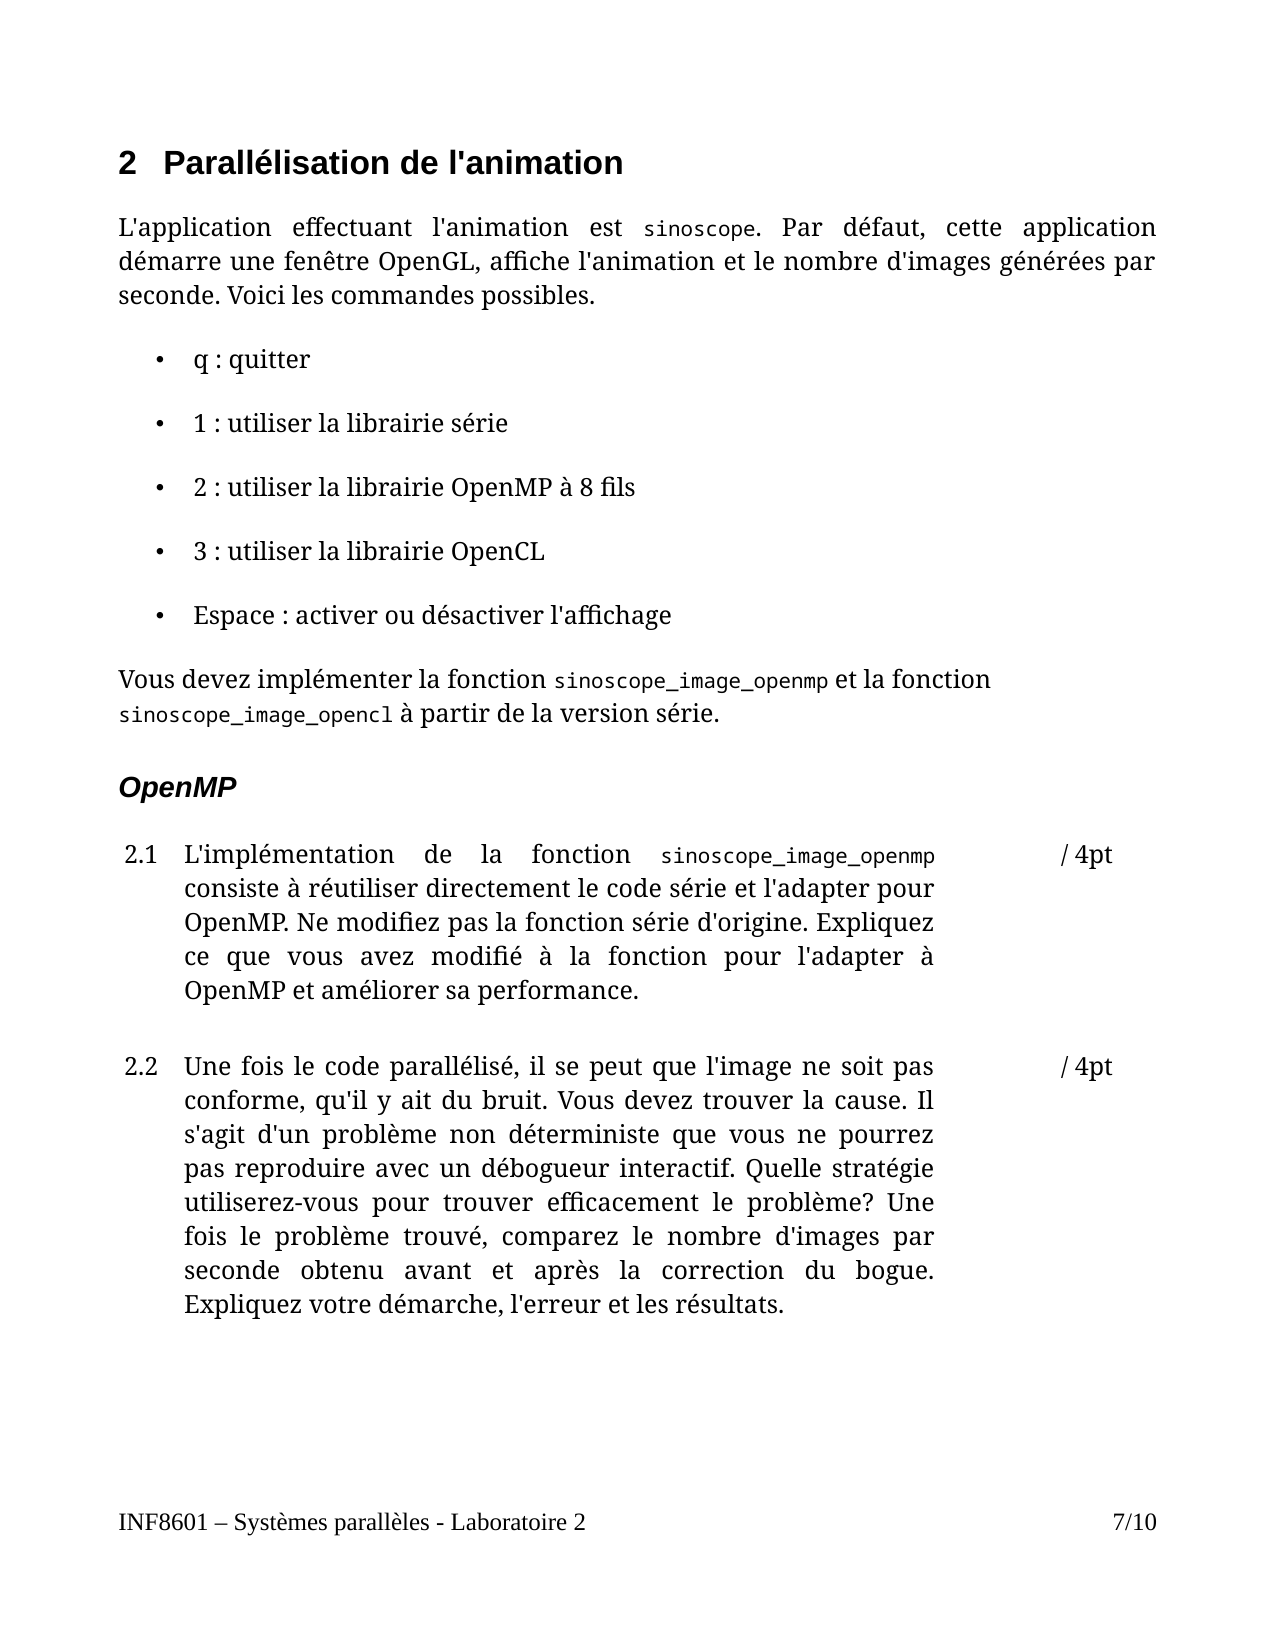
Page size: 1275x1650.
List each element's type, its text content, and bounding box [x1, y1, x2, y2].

table_header / 4pt [1049, 816, 1157, 1028]
subtitle Parallélisation de l'animation [118, 143, 1157, 182]
list 1 : utiliser la librairie série [156, 406, 1157, 439]
table_header L'implémentation de la fonction sinoscope_image_openmp consiste à réutiliser directement le code série et l'adapter pour OpenMP. Ne modifiez pas la fonction série d'origine. Expliquez ce que vous avez modifié à la fonction pour l'adapter à OpenMP et améliorer sa performance. [118, 816, 941, 1028]
list q : quitter [156, 341, 1157, 376]
table_cell / 4pt [1049, 1028, 1157, 1342]
table_cell Une fois le code parallélisé, il se peut que l'image ne soit pas conforme, qu'il y ait du bruit. Vous devez trouver la cause. Il s'agit d'un problème non déterministe que vous ne pourrez pas reproduire avec un débogueur interactif. Quelle stratégie utiliserez-vous pour trouver efficacement le problème? Une fois le problème trouvé, comparez le nombre d'images par seconde obtenu avant et après la correction du bogue. Expliquez votre démarche, l'erreur et les résultats. [118, 1028, 941, 1342]
text L'application effectuant l'animation est sinoscope. Par défaut, cette application démarre une fenêtre OpenGL, affiche l'animation et le nombre d'images générées par seconde. Voici les commandes possibles. [118, 209, 1157, 311]
list Espace : activer ou désactiver l'affichage [156, 598, 1157, 632]
table_cell [941, 1028, 1049, 1342]
table_header [941, 816, 1049, 1028]
text Vous devez implémenter la fonction sinoscope_image_openmp et la fonction sinoscope_image_opencl à partir de la version série. [118, 662, 1157, 730]
list 2 : utiliser la librairie OpenMP à 8 fils [156, 469, 1157, 504]
list 3 : utiliser la librairie OpenCL [156, 534, 1157, 568]
subtitle OpenMP [118, 770, 1157, 803]
